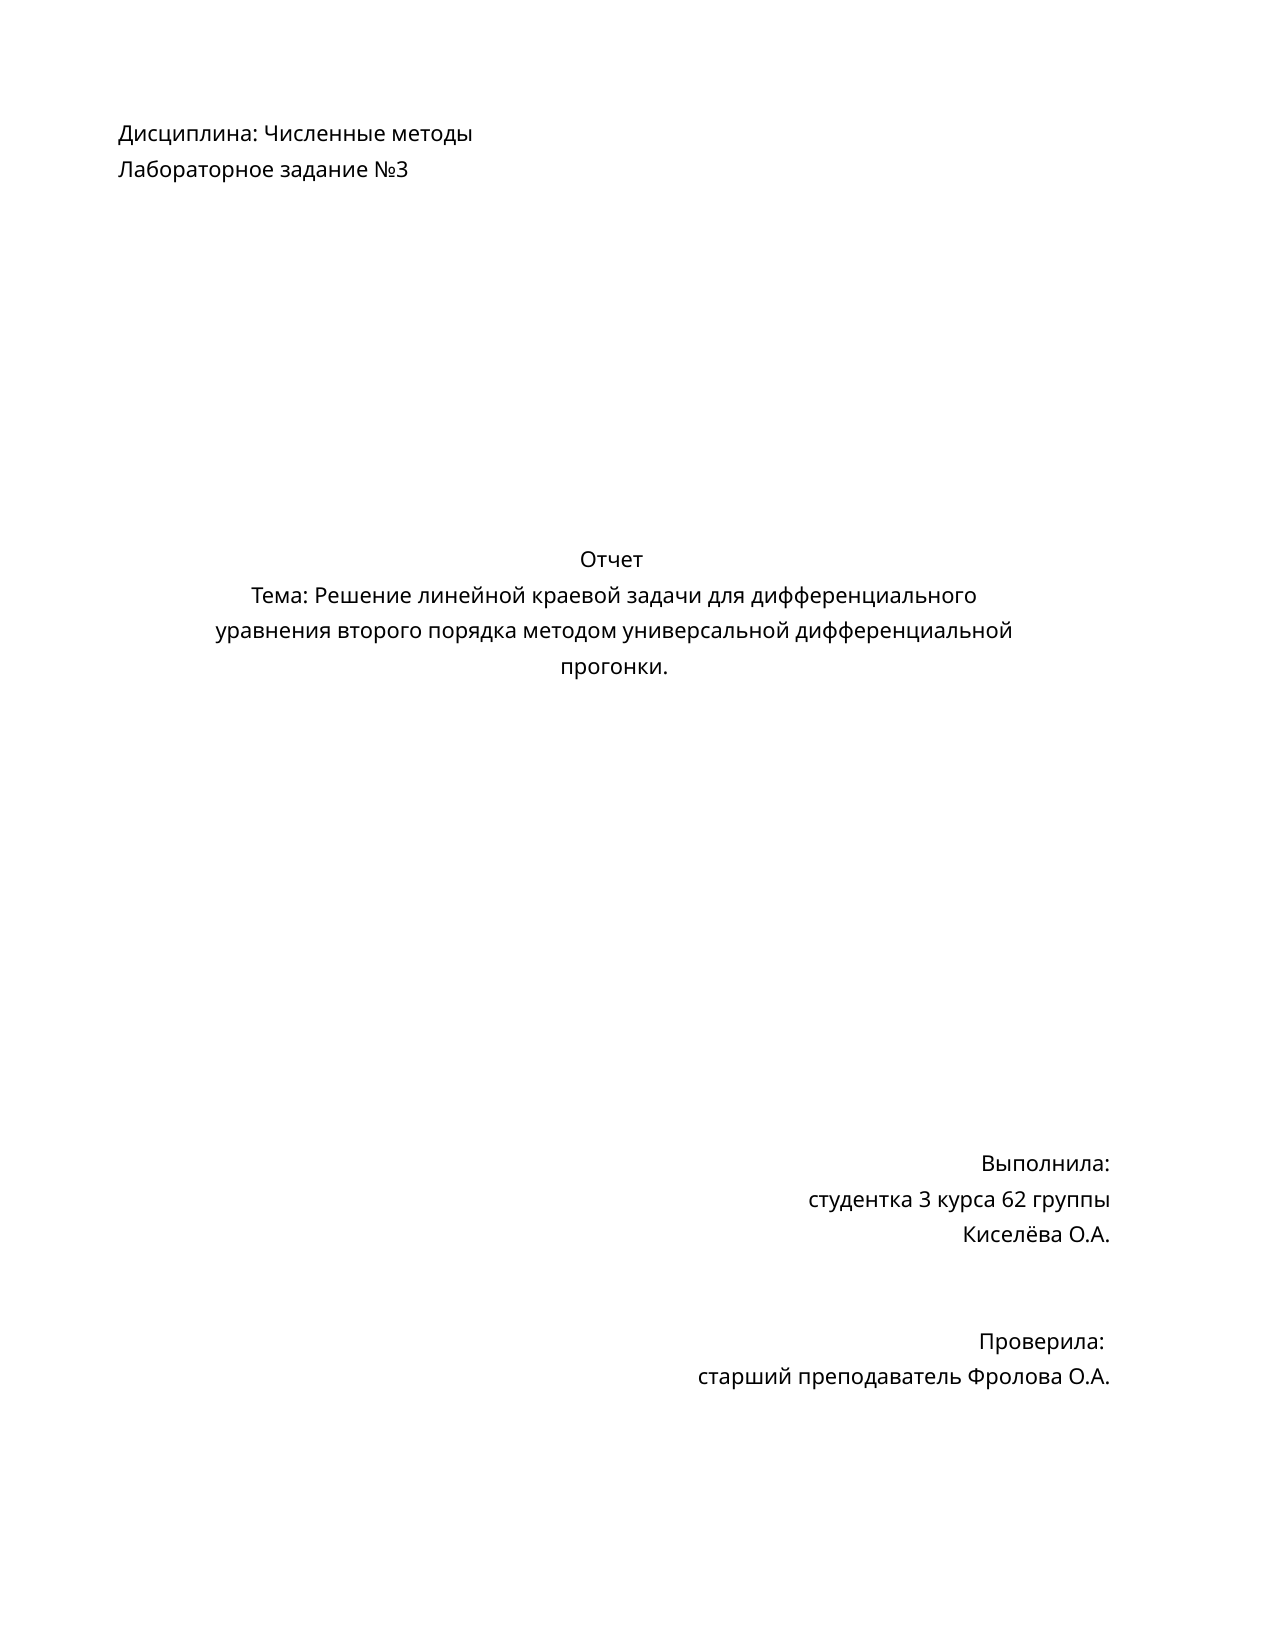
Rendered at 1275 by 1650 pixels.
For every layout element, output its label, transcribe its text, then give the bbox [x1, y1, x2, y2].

text Лабораторное задание №3 [118, 154, 1110, 183]
text студентка 3 курса 62 группы [118, 1184, 1110, 1213]
text Дисциплина: Численные методы [118, 118, 1110, 148]
text Киселёва О.А. [118, 1219, 1110, 1249]
text Тема: Решение линейной краевой задачи для дифференциального [118, 580, 1110, 610]
text прогонки. [118, 651, 1110, 681]
text уравнения второго порядка методом универсальной дифференциальной [118, 615, 1110, 645]
text Выполнила: [118, 1148, 1110, 1178]
text старший преподаватель Фролова О.А. [118, 1361, 1110, 1391]
text Проверила: [118, 1326, 1110, 1356]
text Отчет [118, 544, 1110, 574]
